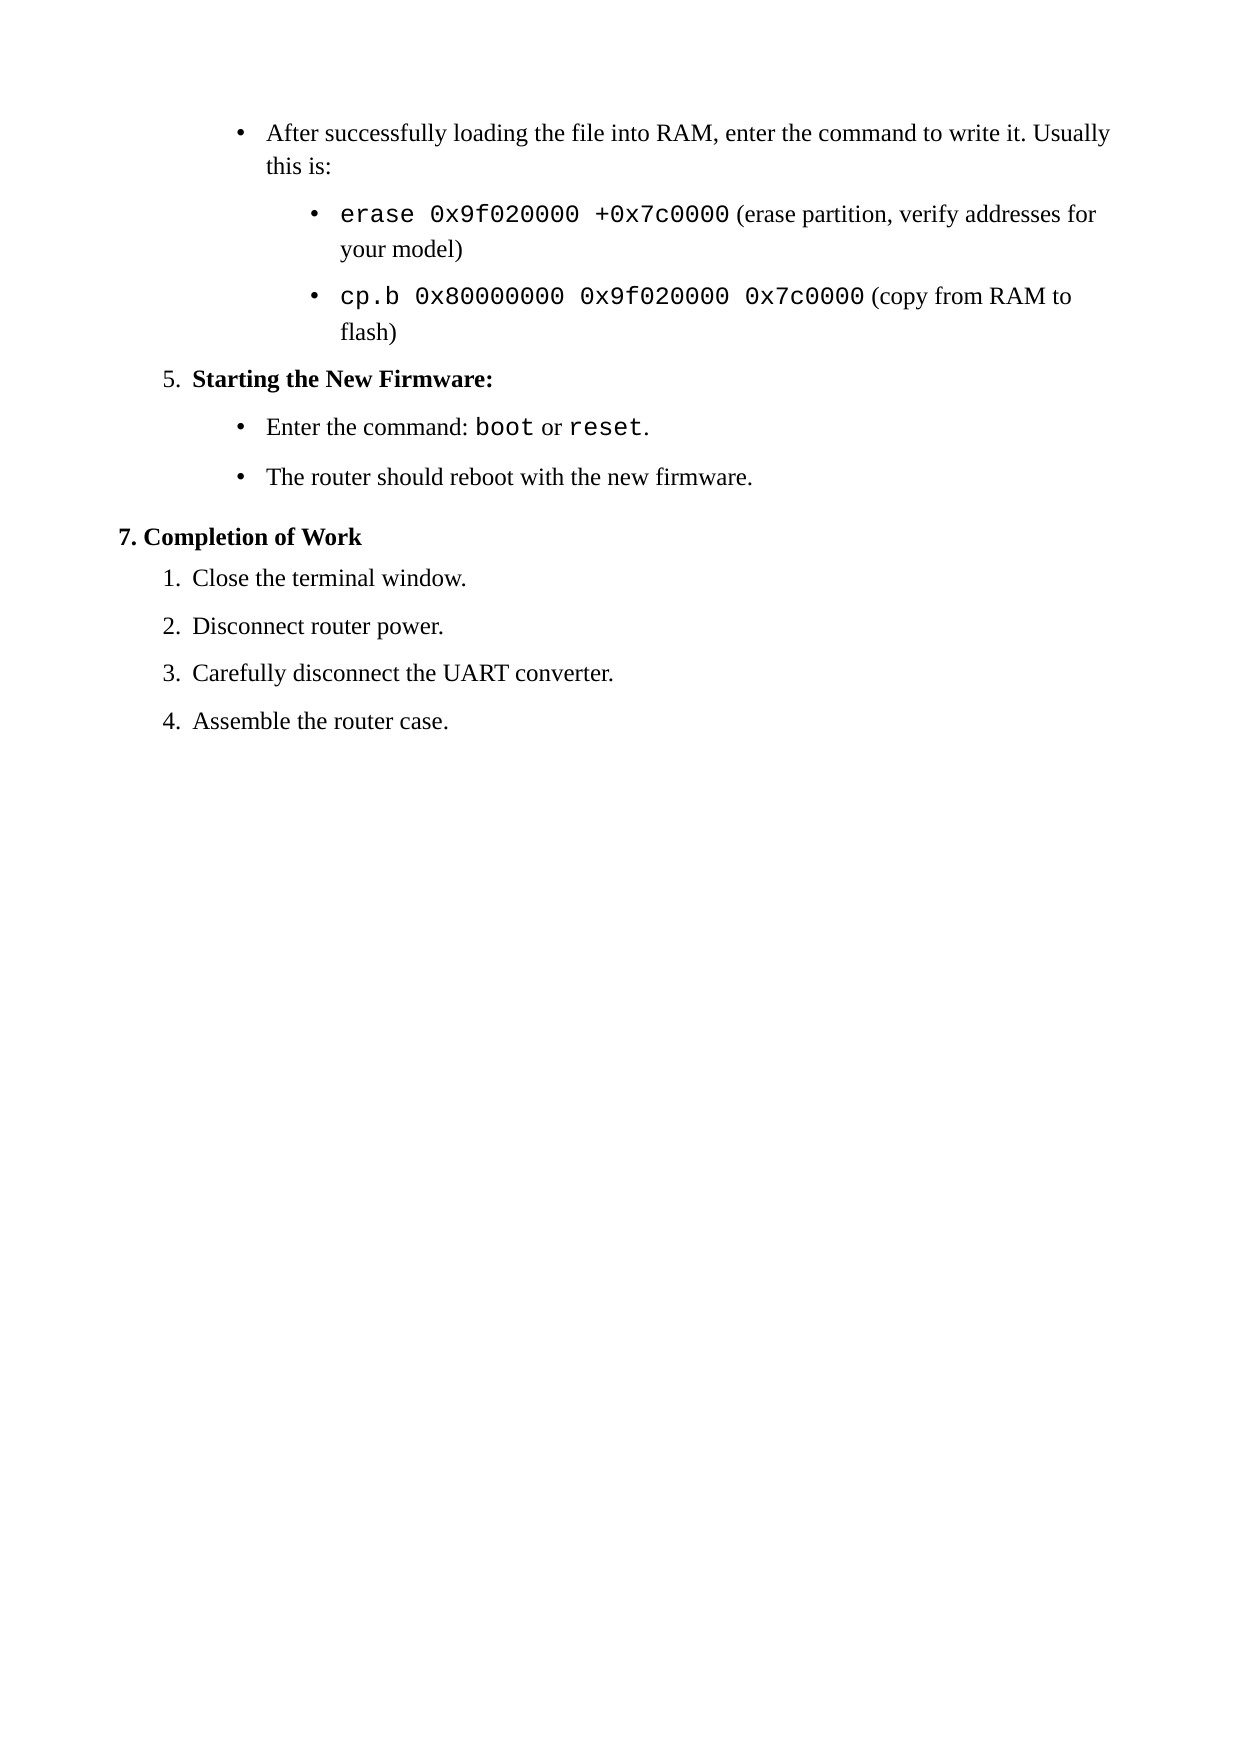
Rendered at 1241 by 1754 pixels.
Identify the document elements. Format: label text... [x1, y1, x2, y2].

subtitle 7. Completion of Work [118, 522, 1122, 551]
list Close the terminal window. [162, 563, 1122, 592]
list cp.b 0x80000000 0x9f020000 0x7c0000 (copy from RAM to flash) [310, 281, 1122, 345]
list Assemble the router case. [162, 706, 1122, 735]
list After successfully loading the file into RAM, enter the command to write it. Usually this is: [236, 118, 1122, 180]
list Starting the New Firmware: [162, 364, 1122, 393]
list Disconnect router power. [162, 611, 1122, 639]
list erase 0x9f020000 +0x7c0000 (erase partition, verify addresses for your model) [310, 199, 1122, 263]
list The router should reboot with the new firmware. [236, 462, 1122, 491]
list Carefully disconnect the UART converter. [162, 658, 1122, 687]
list Enter the command: boot or reset. [236, 412, 1122, 443]
